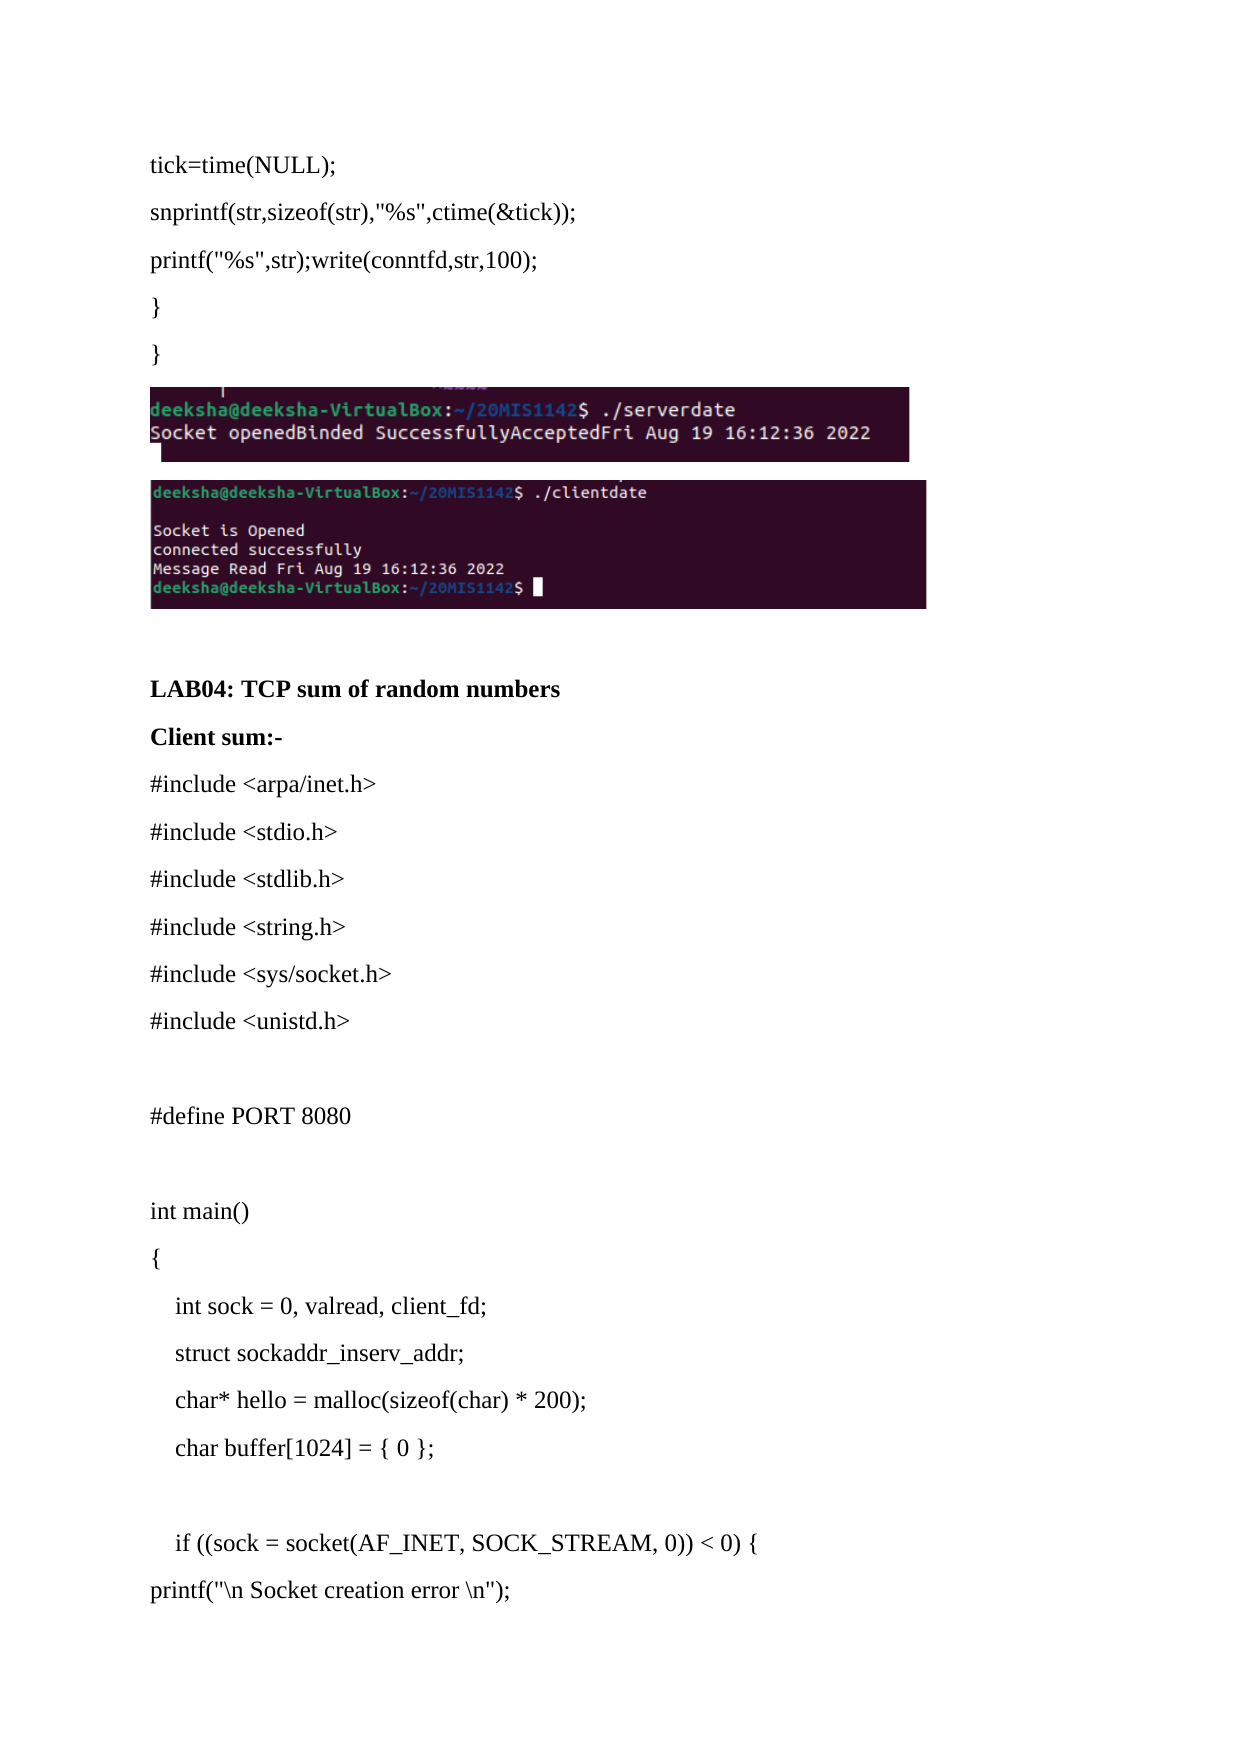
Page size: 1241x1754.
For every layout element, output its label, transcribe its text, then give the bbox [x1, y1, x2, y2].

text printf("\n Socket creation error \n"); [150, 1575, 1090, 1604]
text } [150, 292, 1090, 321]
text #include <stdlib.h> [150, 864, 1090, 893]
text { [150, 1243, 1090, 1272]
text #define PORT 8080 [150, 1101, 1090, 1130]
text char* hello = malloc(sizeof(char) * 200); [150, 1386, 1090, 1414]
text if ((sock = socket(AF_INET, SOCK_STREAM, 0)) < 0) { [150, 1528, 1090, 1556]
text #include <stdio.h> [150, 817, 1090, 846]
text Client sum:- [150, 722, 1090, 751]
text LAB04: TCP sum of random numbers [150, 674, 1090, 703]
text #include <sys/socket.h> [150, 959, 1090, 988]
text printf("%s",str);write(conntfd,str,100); [150, 245, 1090, 273]
text char buffer[1024] = { 0 }; [150, 1433, 1090, 1462]
text struct sockaddr_inserv_addr; [150, 1338, 1090, 1367]
text tick=time(NULL); [150, 150, 1090, 179]
text int sock = 0, valread, client_fd; [150, 1291, 1090, 1319]
text #include <unistd.h> [150, 1006, 1090, 1035]
text snprintf(str,sizeof(str),"%s",ctime(&tick)); [150, 197, 1090, 226]
text int main() [150, 1196, 1090, 1225]
text } [150, 339, 1090, 368]
text #include <string.h> [150, 912, 1090, 940]
text #include <arpa/inet.h> [150, 769, 1090, 798]
